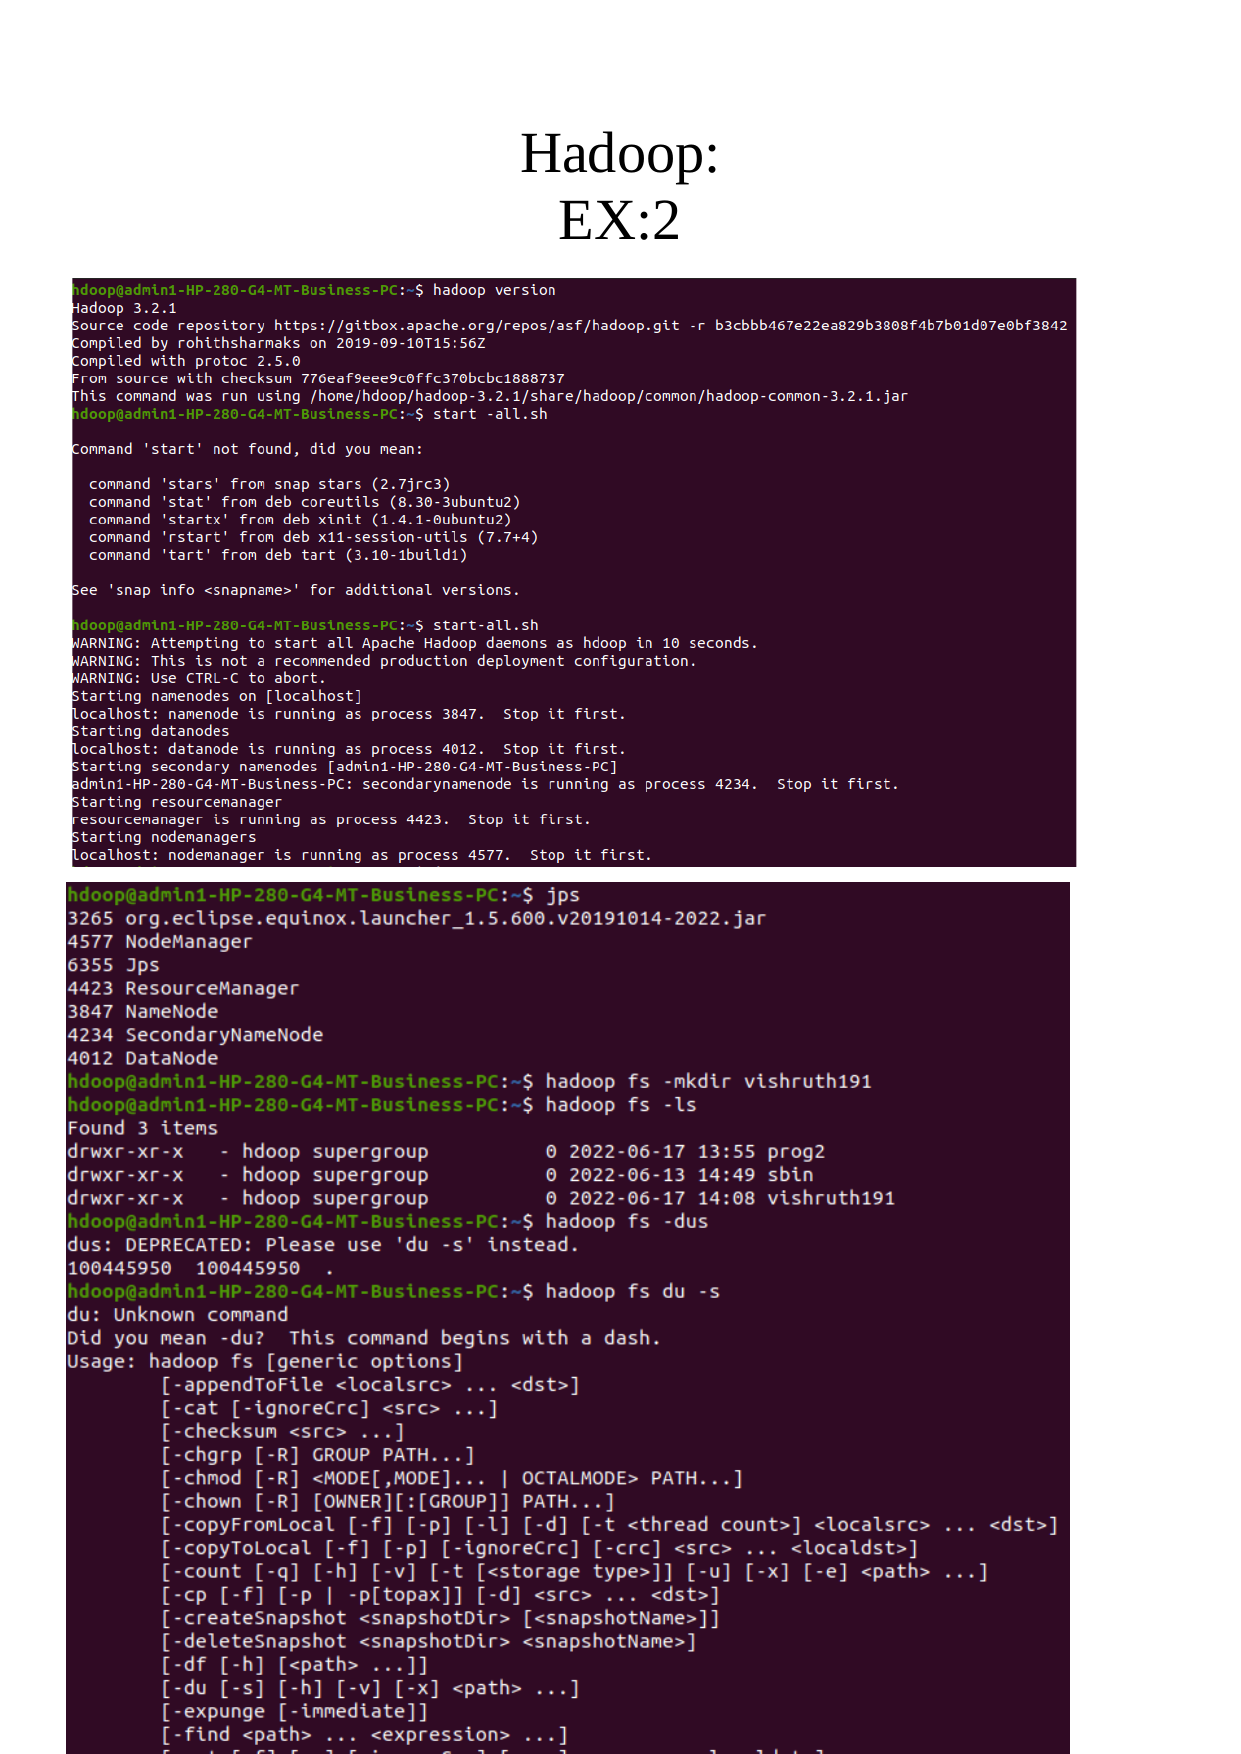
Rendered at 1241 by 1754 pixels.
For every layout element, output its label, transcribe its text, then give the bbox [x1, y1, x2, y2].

text Hadoop: [118, 118, 1122, 185]
text EX:2 [118, 185, 1122, 252]
picture [72, 278, 1077, 867]
picture [66, 882, 1070, 1754]
